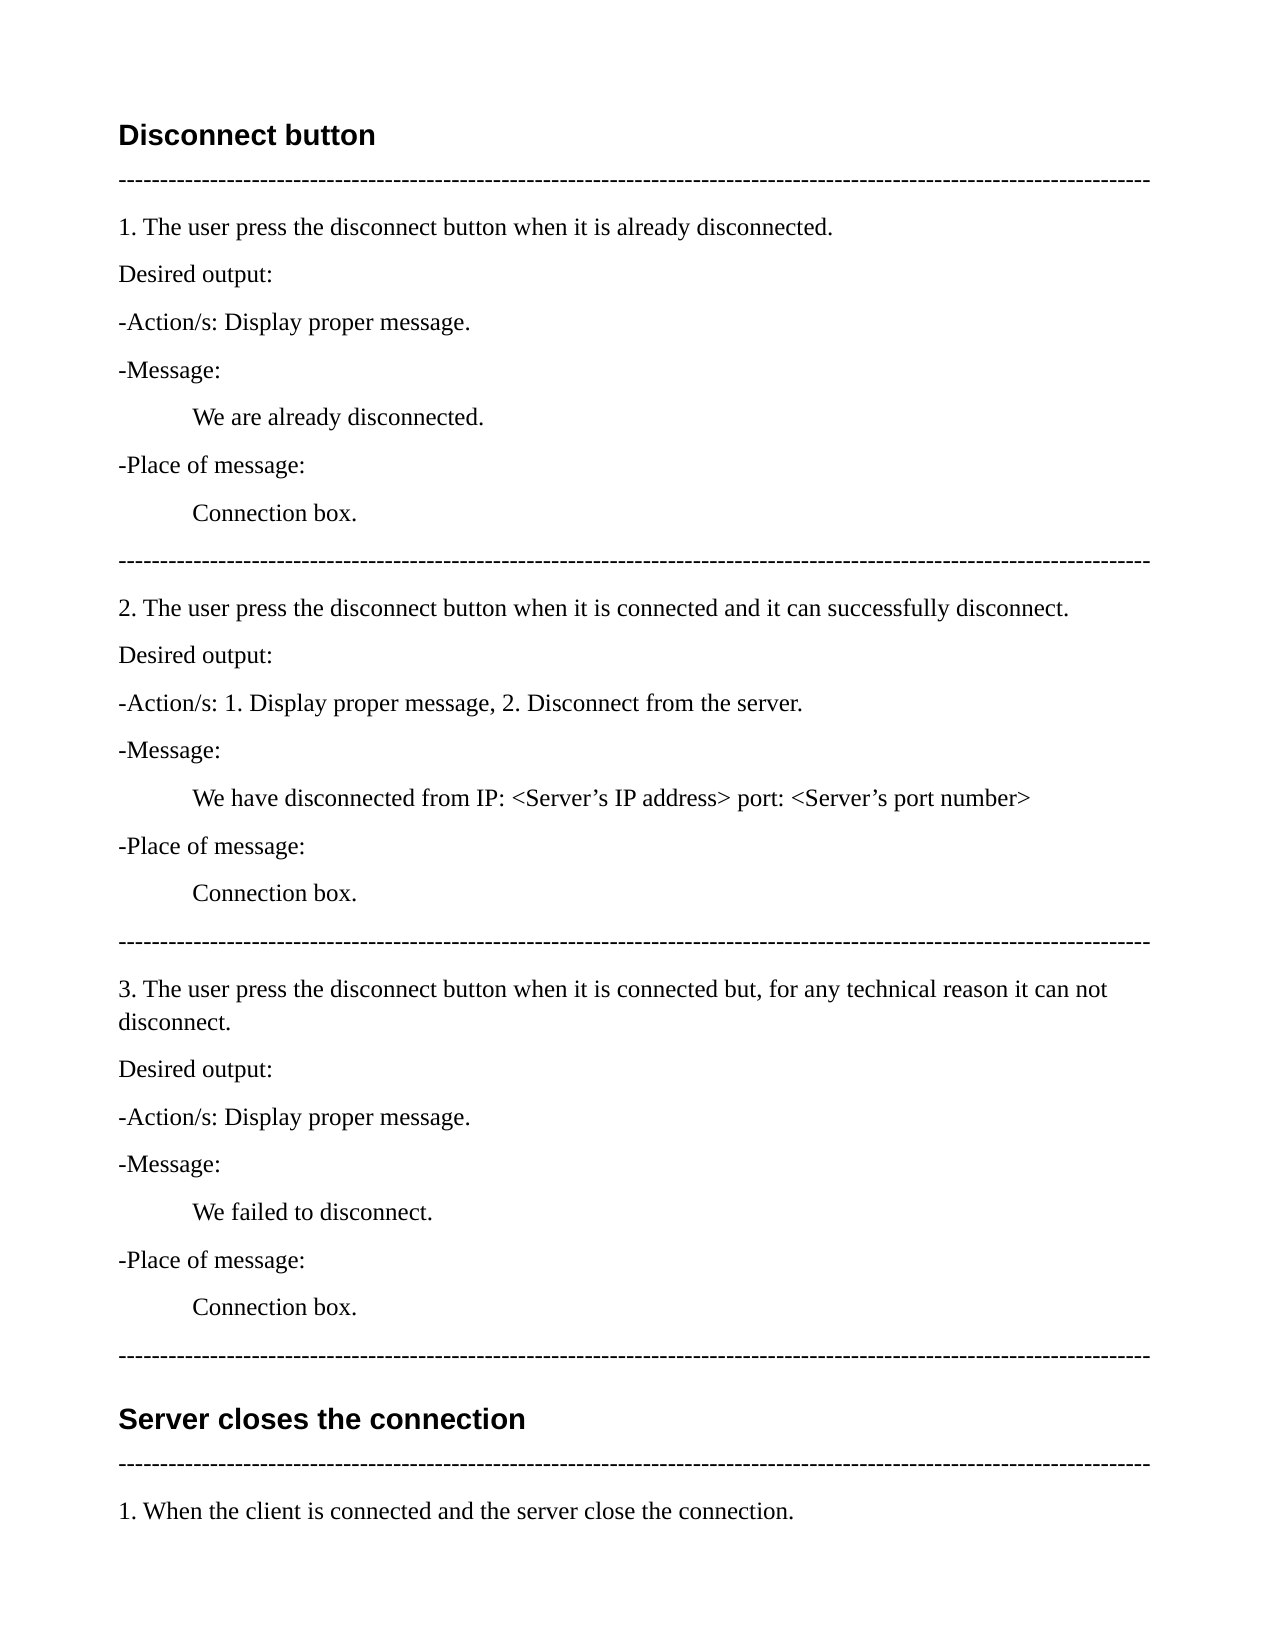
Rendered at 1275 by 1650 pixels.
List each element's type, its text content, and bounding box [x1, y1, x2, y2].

subtitle Disconnect button [118, 118, 1157, 152]
text Connection box. [118, 498, 1157, 526]
text We failed to disconnect. [118, 1197, 1157, 1226]
text Connection box. [118, 1292, 1157, 1321]
text ---------------------------------------------------------------------------------------------------------------------------- [118, 1340, 1157, 1369]
text We are already disconnected. [118, 402, 1157, 431]
subtitle Server closes the connection [118, 1402, 1157, 1436]
text -Place of message: [118, 450, 1157, 479]
text ---------------------------------------------------------------------------------------------------------------------------- [118, 926, 1157, 955]
text We have disconnected from IP: <Server’s IP address> port: <Server’s port number> [118, 783, 1157, 812]
text ---------------------------------------------------------------------------------------------------------------------------- [118, 164, 1157, 193]
text -Message: [118, 736, 1157, 764]
text -Action/s: 1. Display proper message, 2. Disconnect from the server. [118, 688, 1157, 717]
text 2. The user press the disconnect button when it is connected and it can successfully disconnect. [118, 593, 1157, 622]
text -Place of message: [118, 1245, 1157, 1273]
text -Action/s: Display proper message. [118, 1102, 1157, 1131]
text -Action/s: Display proper message. [118, 307, 1157, 336]
text Connection box. [118, 878, 1157, 907]
text 3. The user press the disconnect button when it is connected but, for any technical reason it can not disconnect. [118, 974, 1157, 1035]
text Desired output: [118, 259, 1157, 288]
text ---------------------------------------------------------------------------------------------------------------------------- [118, 545, 1157, 574]
text -Message: [118, 355, 1157, 383]
text 1. The user press the disconnect button when it is already disconnected. [118, 212, 1157, 241]
text 1. When the client is connected and the server close the connection. [118, 1496, 1157, 1525]
text -Place of message: [118, 831, 1157, 859]
text Desired output: [118, 1054, 1157, 1083]
text Desired output: [118, 640, 1157, 669]
text -Message: [118, 1149, 1157, 1178]
text ---------------------------------------------------------------------------------------------------------------------------- [118, 1448, 1157, 1477]
